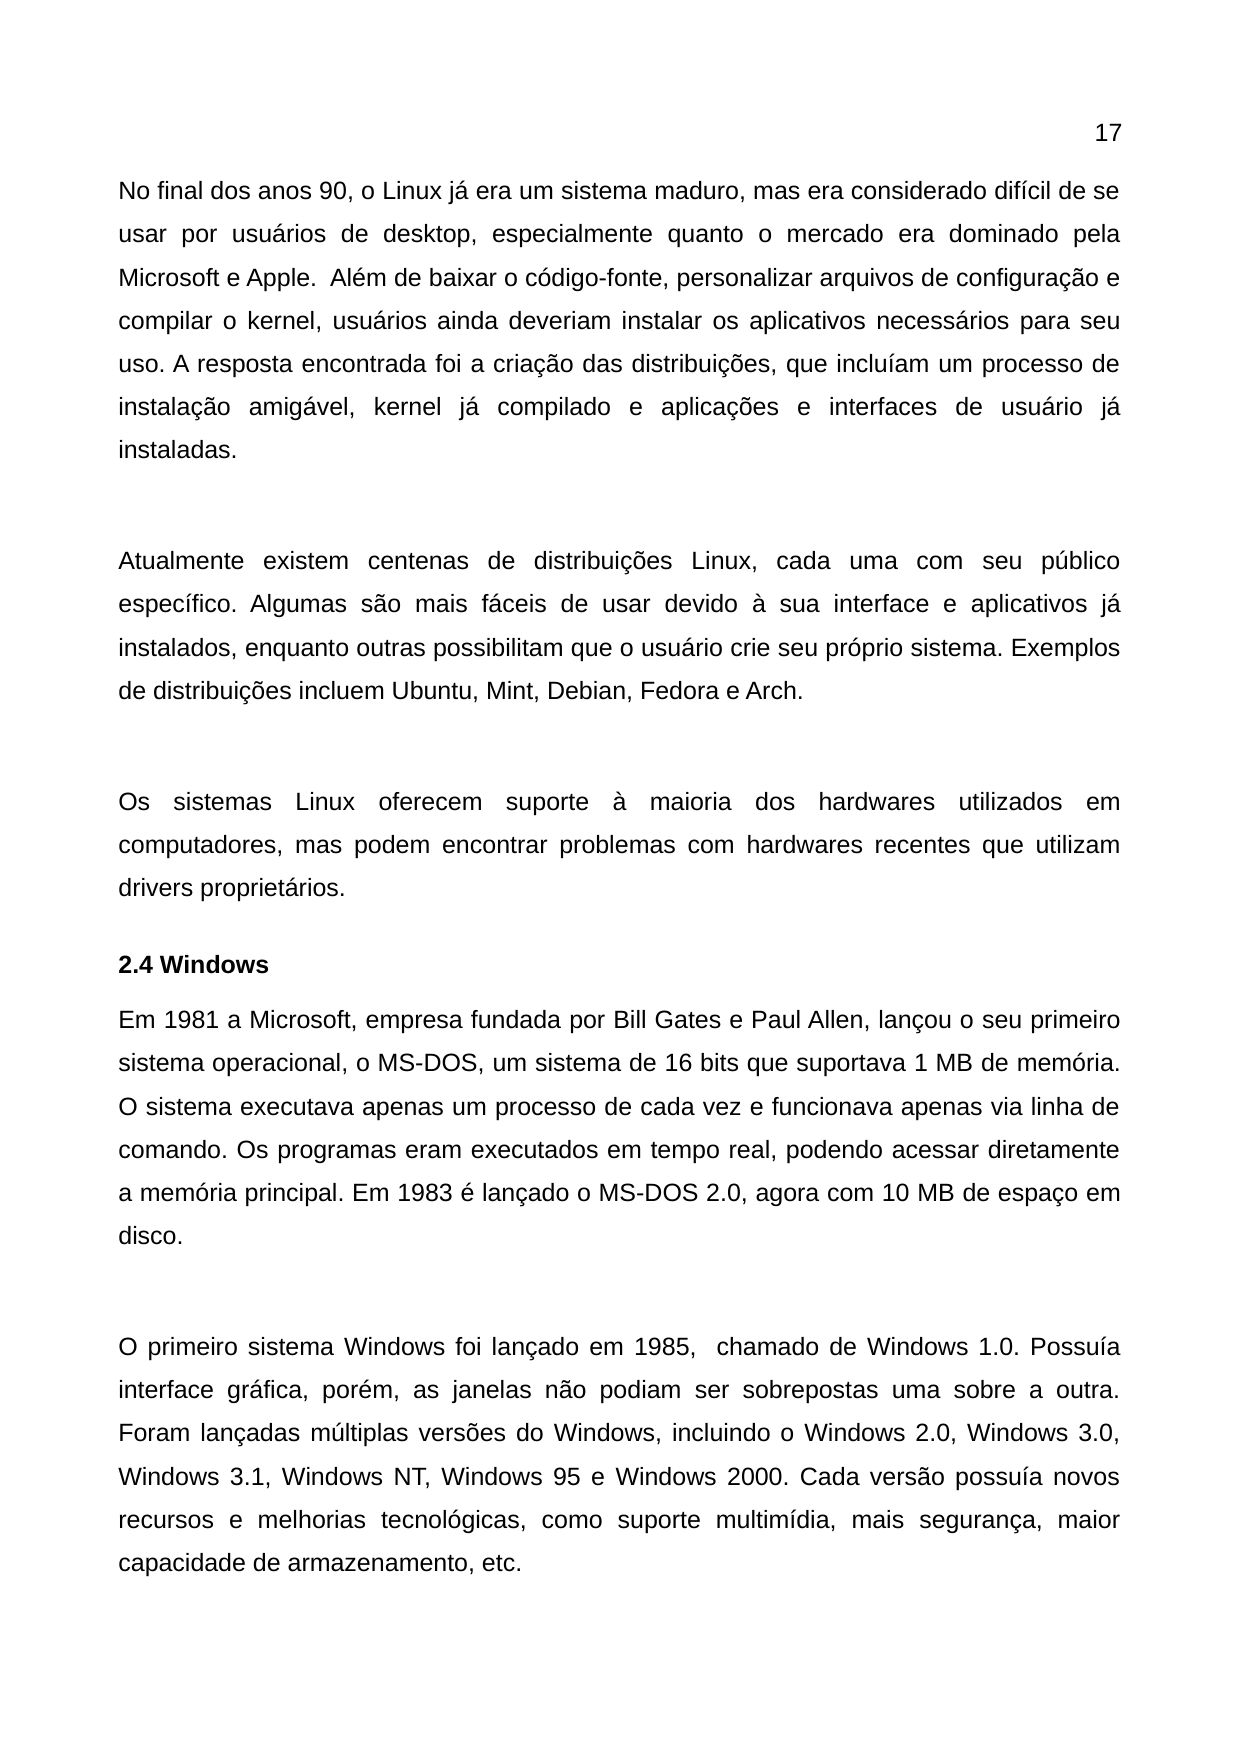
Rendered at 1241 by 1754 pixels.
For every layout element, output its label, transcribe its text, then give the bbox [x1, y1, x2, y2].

text O primeiro sistema Windows foi lançado em 1985, chamado de Windows 1.0. Possuía interface gráfica, porém, as janelas não podiam ser sobrepostas uma sobre a outra. Foram lançadas múltiplas versões do Windows, incluindo o Windows 2.0, Windows 3.0, Windows 3.1, Windows NT, Windows 95 e Windows 2000. Cada versão possuía novos recursos e melhorias tecnológicas, como suporte multimídia, mais segurança, maior capacidade de armazenamento, etc. [118, 1332, 1122, 1577]
text Os sistemas Linux oferecem suporte à maioria dos hardwares utilizados em computadores, mas podem encontrar problemas com hardwares recentes que utilizam drivers proprietários. [118, 787, 1122, 902]
text No final dos anos 90, o Linux já era um sistema maduro, mas era considerado difícil de se usar por usuários de desktop, especialmente quanto o mercado era dominado pela Microsoft e Apple. Além de baixar o código-fonte, personalizar arquivos de configuração e compilar o kernel, usuários ainda deveriam instalar os aplicativos necessários para seu uso. A resposta encontrada foi a criação das distribuições, que incluíam um processo de instalação amigável, kernel já compilado e aplicações e interfaces de usuário já instaladas. [118, 176, 1122, 464]
subtitle 2.4 Windows [118, 950, 1122, 978]
text Em 1981 a Microsoft, empresa fundada por Bill Gates e Paul Allen, lançou o seu primeiro sistema operacional, o MS-DOS, um sistema de 16 bits que suportava 1 MB de memória. O sistema executava apenas um processo de cada vez e funcionava apenas via linha de comando. Os programas eram executados em tempo real, podendo acessar diretamente a memória principal. Em 1983 é lançado o MS-DOS 2.0, agora com 10 MB de espaço em disco. [118, 1005, 1122, 1250]
text Atualmente existem centenas de distribuições Linux, cada uma com seu público específico. Algumas são mais fáceis de usar devido à sua interface e aplicativos já instalados, enquanto outras possibilitam que o usuário crie seu próprio sistema. Exemplos de distribuições incluem Ubuntu, Mint, Debian, Fedora e Arch. [118, 546, 1122, 704]
